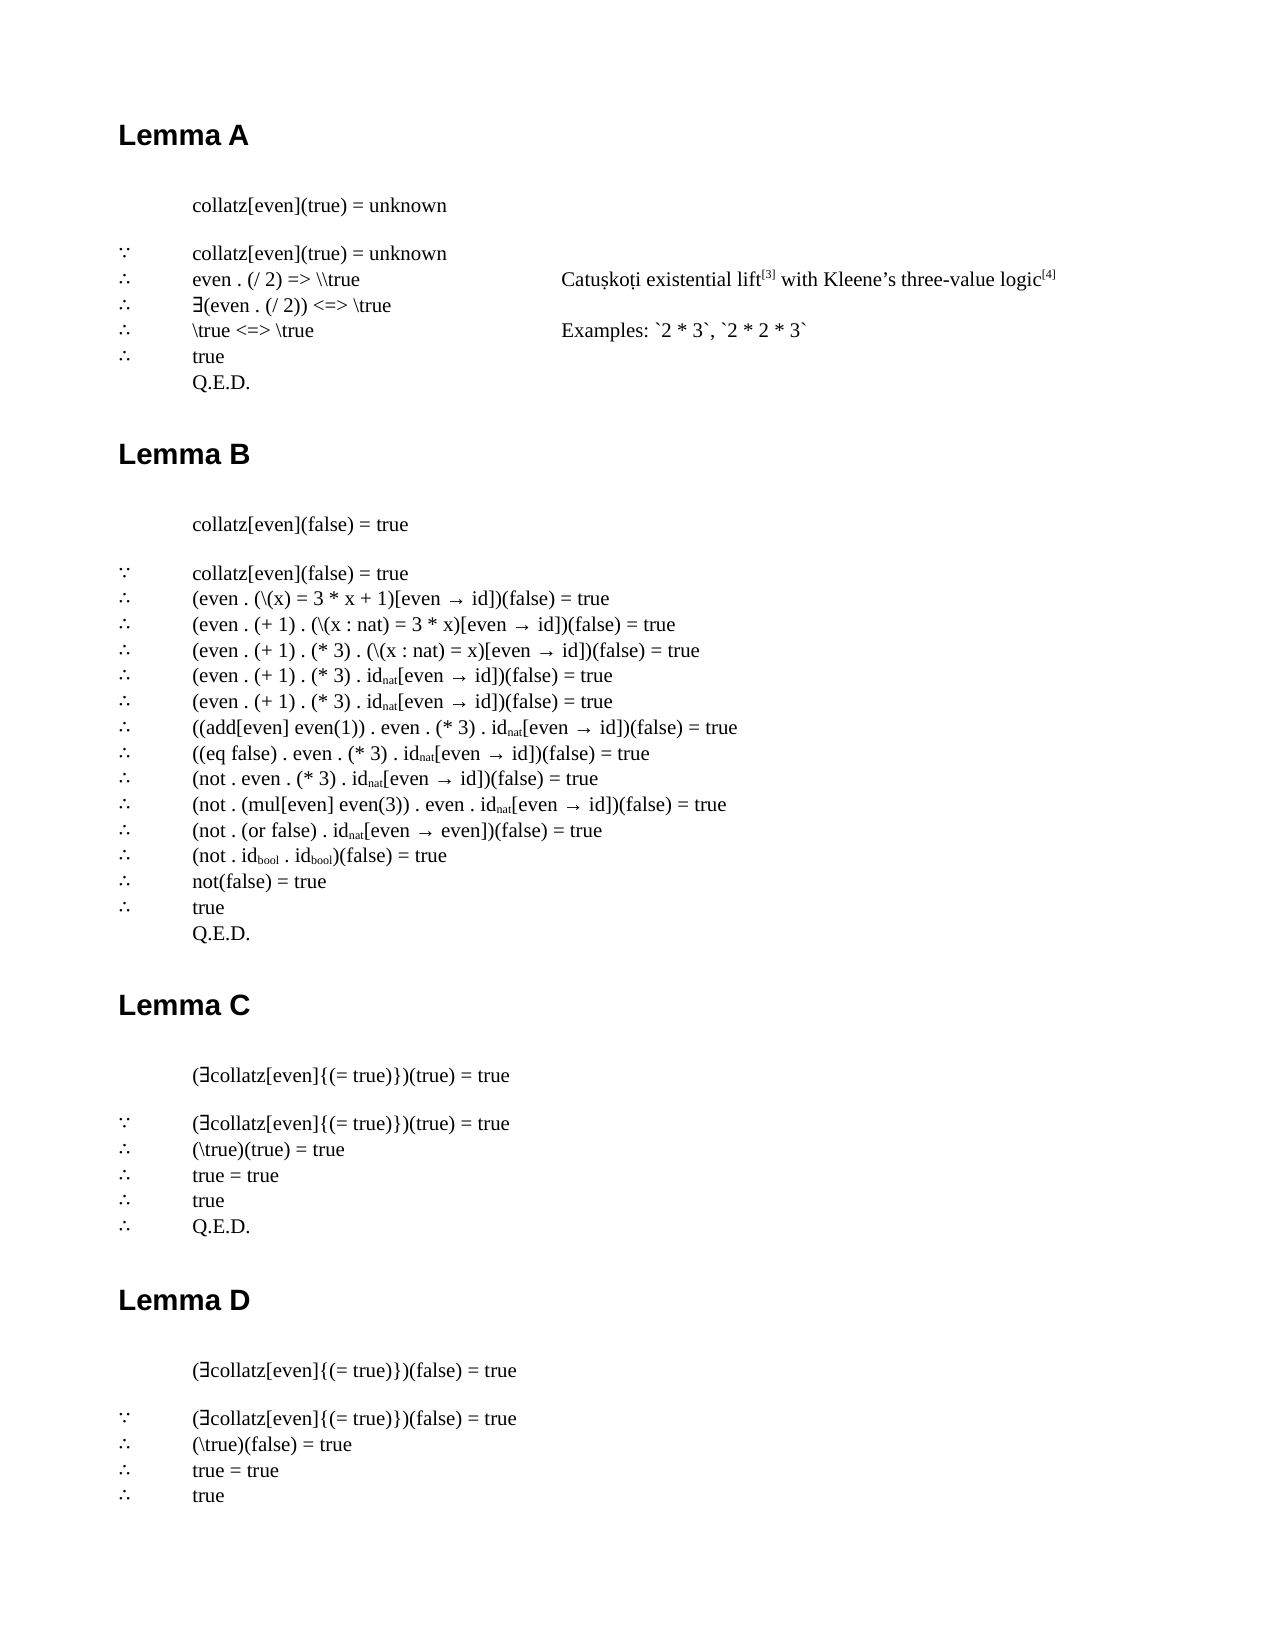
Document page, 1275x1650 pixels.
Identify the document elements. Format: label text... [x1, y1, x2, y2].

text ∴ (\true)(false) = true [118, 1432, 1157, 1458]
subtitle Lemma B [118, 437, 1157, 471]
text ∴ (not . idbool . idbool)(false) = true [118, 843, 1157, 869]
text ∴ true [118, 1188, 1157, 1214]
subtitle Lemma A [118, 118, 1157, 152]
text ∴ (\true)(true) = true [118, 1137, 1157, 1163]
text ∴ true = true [118, 1458, 1157, 1483]
text ∴ (not . (mul[even] even(3)) . even . idnat[even → id])(false) = true [118, 792, 1157, 818]
text ∴ (not . even . (* 3) . idnat[even → id])(false) = true [118, 766, 1157, 792]
text ∴ true [118, 344, 1157, 370]
text collatz[even](false) = true [118, 512, 1157, 536]
text ∴ (even . (+ 1) . (* 3) . idnat[even → id])(false) = true [118, 689, 1157, 715]
text ∴ true [118, 895, 1157, 921]
text (∃collatz[even]{(= true)})(true) = true [118, 1063, 1157, 1087]
text ∴ Q.E.D. [118, 1214, 1157, 1240]
text ∵ (∃collatz[even]{(= true)})(true) = true [118, 1111, 1157, 1137]
text ∴ ((add[even] even(1)) . even . (* 3) . idnat[even → id])(false) = true [118, 715, 1157, 741]
subtitle Lemma C [118, 988, 1157, 1022]
text ∴ true = true [118, 1163, 1157, 1188]
text ∴ (even . (\(x) = 3 * x + 1)[even → id])(false) = true [118, 586, 1157, 612]
text ∴ ∃(even . (/ 2)) <=> \true [118, 293, 1157, 318]
text ∴ (even . (+ 1) . (\(x : nat) = 3 * x)[even → id])(false) = true [118, 612, 1157, 638]
subtitle Lemma D [118, 1283, 1157, 1317]
text ∴ \true <=> \true Examples: `2 * 3`, `2 * 2 * 3` [118, 318, 1157, 344]
text collatz[even](true) = unknown [118, 193, 1157, 217]
text ∵ collatz[even](false) = true [118, 560, 1157, 586]
text Q.E.D. [118, 370, 1157, 394]
text ∴ true [118, 1483, 1157, 1509]
text ∴ not(false) = true [118, 869, 1157, 895]
text ∵ collatz[even](true) = unknown [118, 241, 1157, 267]
text ∴ (even . (+ 1) . (* 3) . (\(x : nat) = x)[even → id])(false) = true [118, 638, 1157, 663]
text ∴ even . (/ 2) => \\true Catuṣkoṭi existential lift[3] with Kleene’s three-value logic[4] [118, 267, 1157, 293]
text ∵ (∃collatz[even]{(= true)})(false) = true [118, 1406, 1157, 1432]
text ∴ (even . (+ 1) . (* 3) . idnat[even → id])(false) = true [118, 663, 1157, 689]
text (∃collatz[even]{(= true)})(false) = true [118, 1358, 1157, 1382]
text ∴ (not . (or false) . idnat[even → even])(false) = true [118, 818, 1157, 843]
text Q.E.D. [118, 921, 1157, 945]
text ∴ ((eq false) . even . (* 3) . idnat[even → id])(false) = true [118, 741, 1157, 766]
